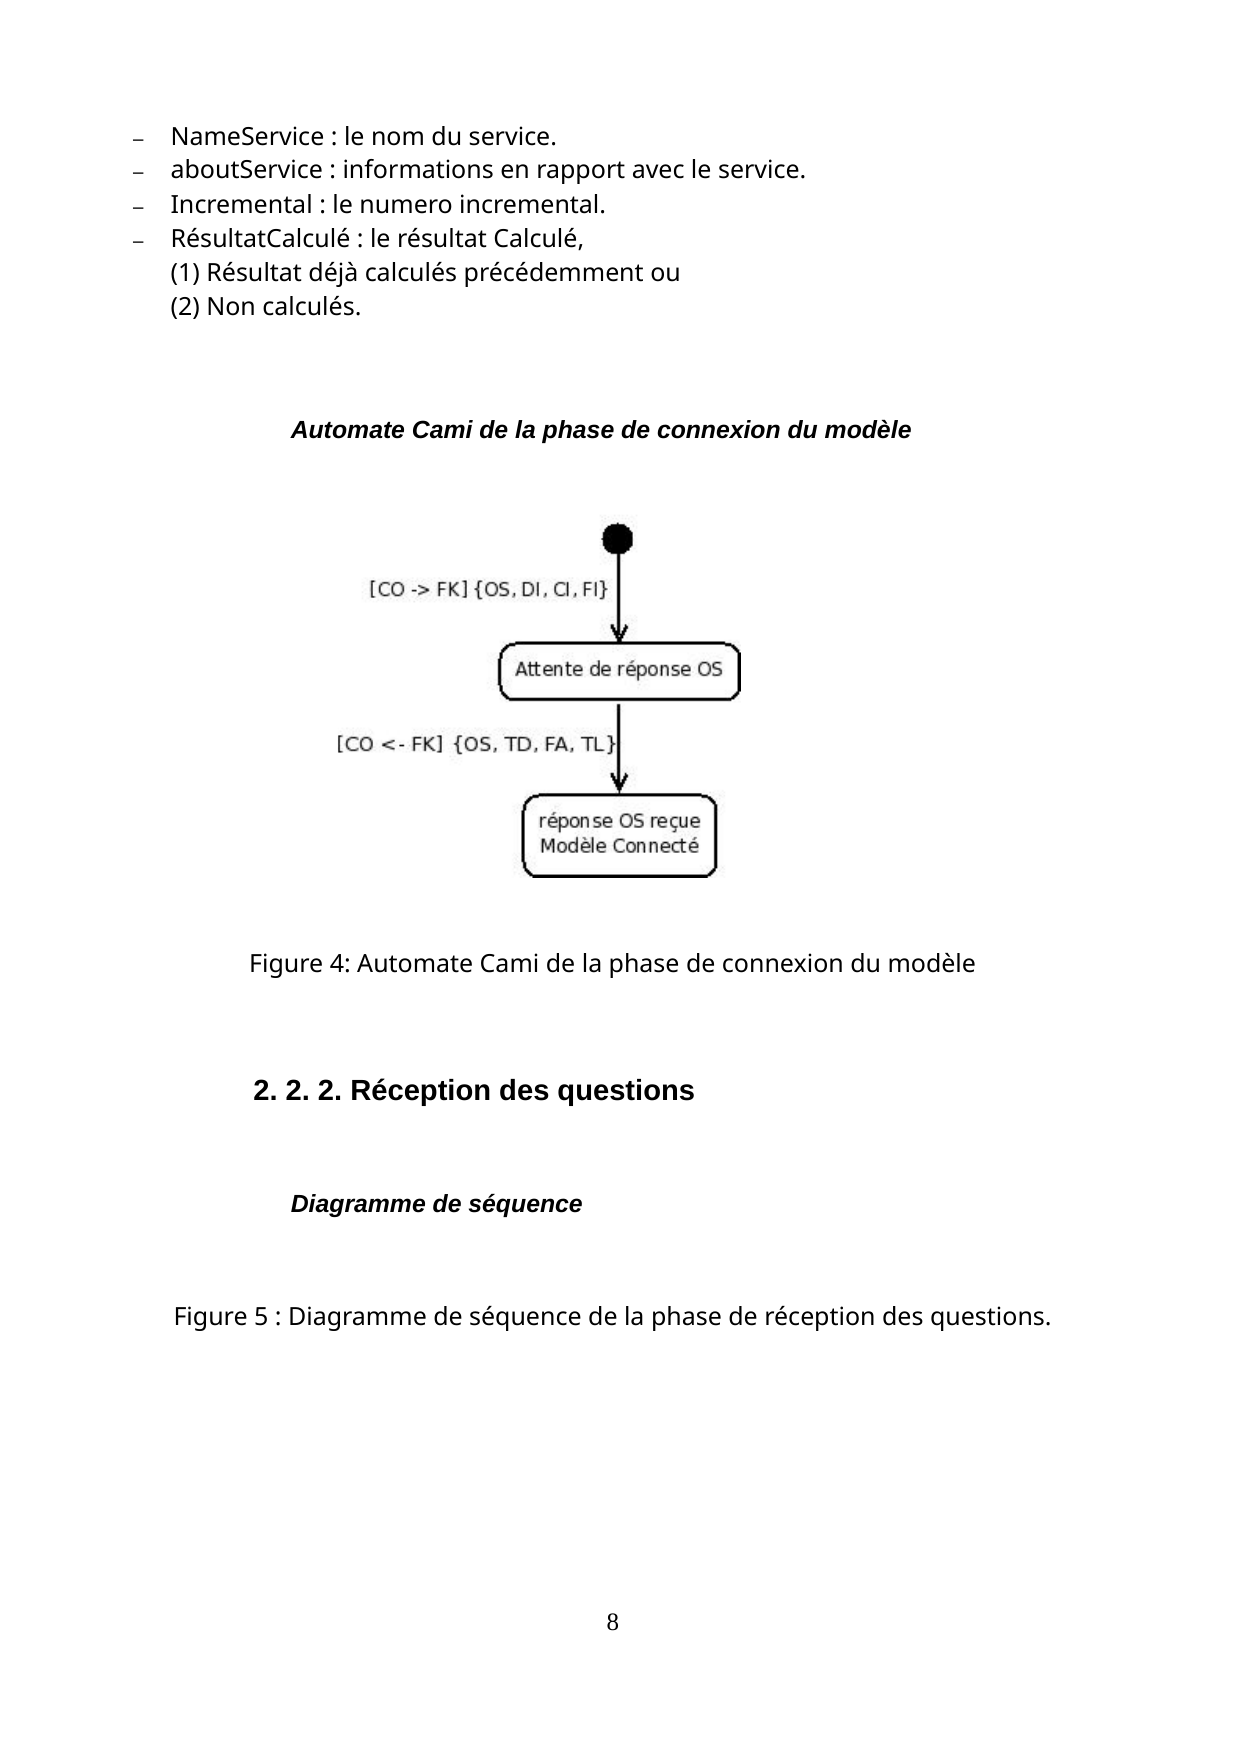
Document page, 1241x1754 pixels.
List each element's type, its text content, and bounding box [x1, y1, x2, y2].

list (1) Résultat déjà calculés précédemment ou [133, 254, 1122, 288]
subtitle Diagramme de séquence [253, 1189, 1122, 1218]
list Incremental : le numero incremental. [133, 186, 1122, 220]
list aboutService : informations en rapport avec le service. [133, 152, 1122, 186]
text Figure 5 : Diagramme de séquence de la phase de réception des questions. [103, 1298, 1122, 1333]
list (2) Non calculés. [133, 288, 1122, 322]
picture [337, 465, 741, 878]
subtitle Automate Cami de la phase de connexion du modèle [253, 416, 1122, 444]
subtitle 2. 2. 2. Réception des questions [216, 1073, 1122, 1106]
list RésultatCalculé : le résultat Calculé, [133, 220, 1122, 254]
list NameService : le nom du service. [133, 118, 1122, 152]
text Figure 4: Automate Cami de la phase de connexion du modèle [103, 946, 1122, 980]
